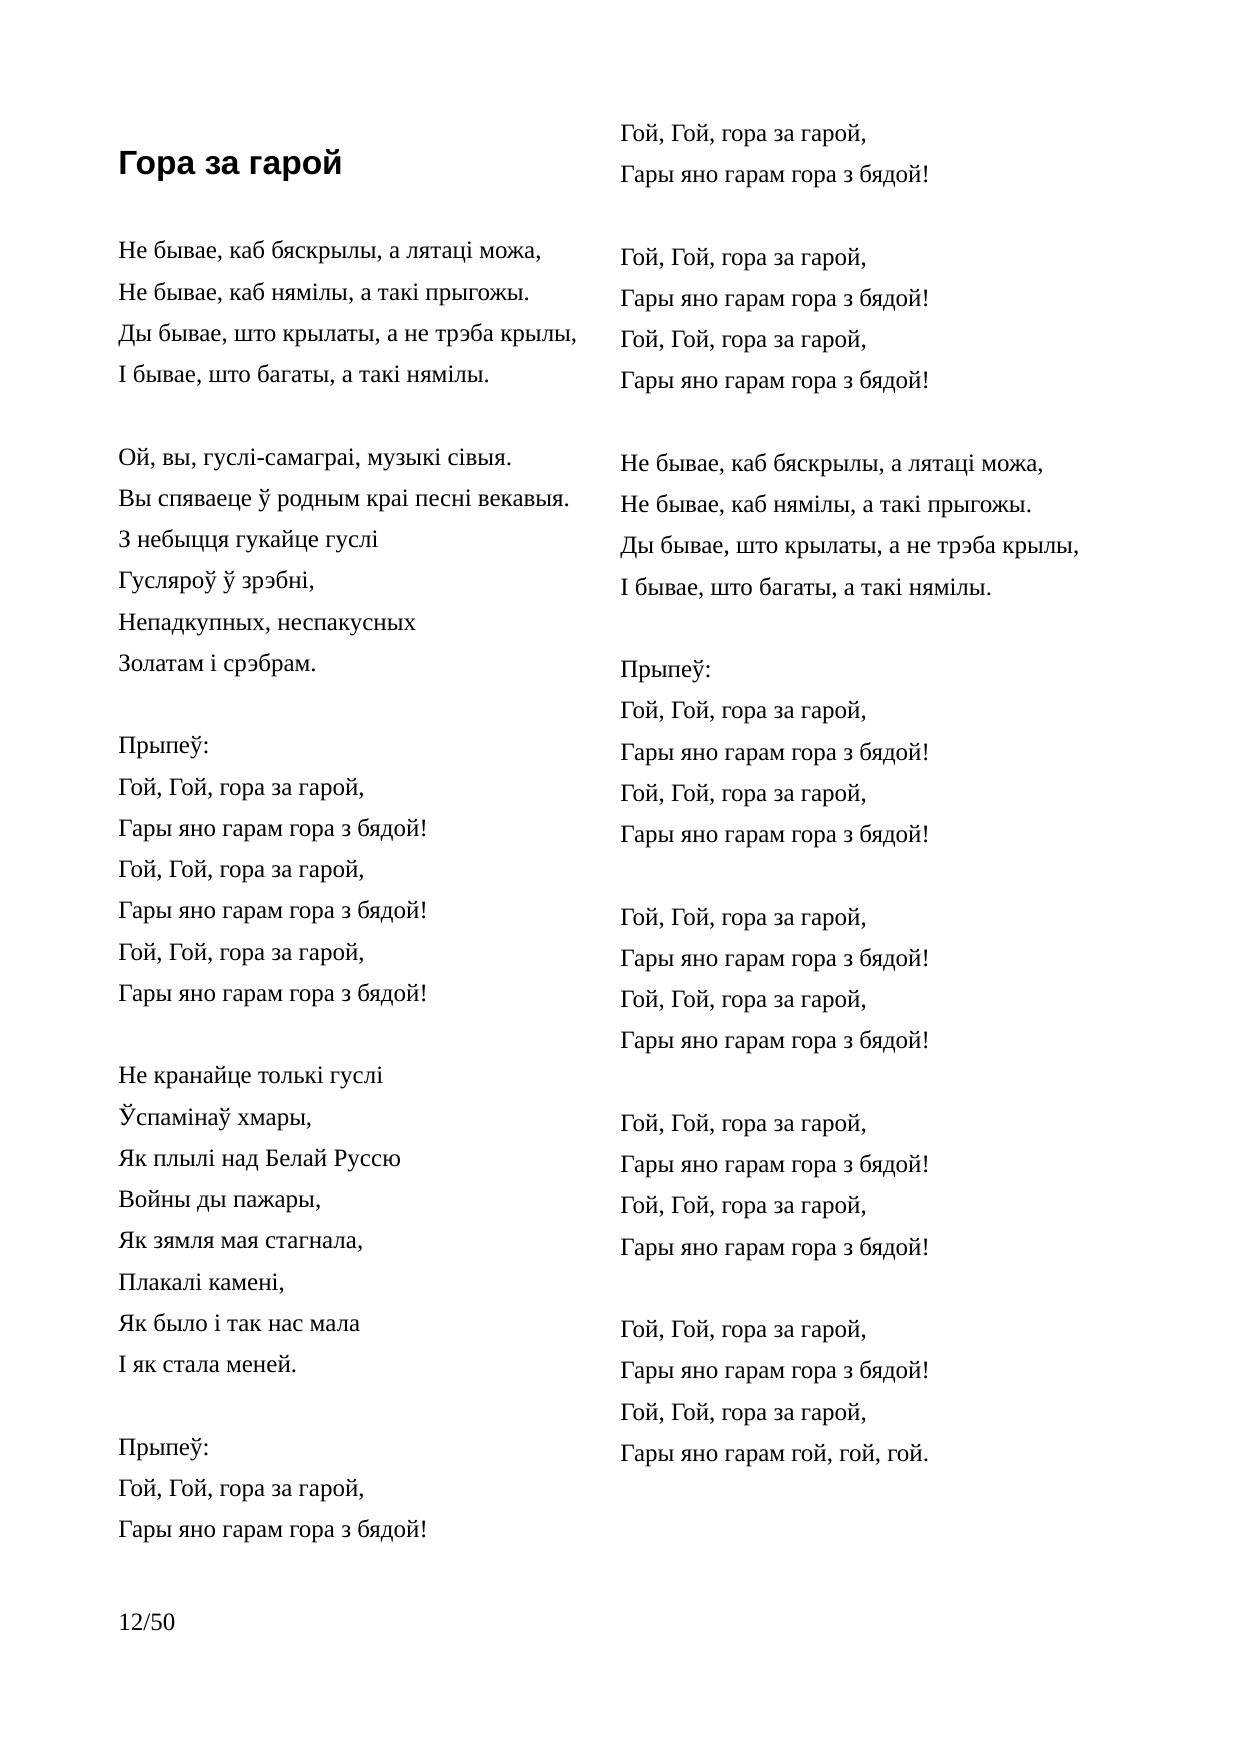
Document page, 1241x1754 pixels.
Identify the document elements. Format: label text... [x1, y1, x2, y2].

text Гой, Гой, гора за гарой, [118, 772, 620, 801]
text Не бывае, каб нямілы, а такі прыгожы. [620, 489, 1122, 518]
text Войны ды пажары, [118, 1184, 620, 1213]
text Гары яно гарам гора з бядой! [118, 978, 620, 1007]
text Гой, Гой, гора за гарой, [620, 1397, 1122, 1426]
text Ды бывае, што крылаты, а не трэба крылы, [118, 318, 620, 347]
text Золатам і срэбрам. [118, 648, 620, 677]
text Не кранайце толькі гуслі [118, 1061, 620, 1089]
text Не бывае, каб бяскрылы, а лятаці можа, [620, 448, 1122, 477]
text Гары яно гарам гора з бядой! [620, 737, 1122, 766]
text І бывае, што багаты, а такі нямілы. [118, 359, 620, 388]
text Гары яно гарам гора з бядой! [118, 813, 620, 842]
text Гары яно гарам гора з бядой! [620, 1149, 1122, 1178]
text Плакалі камені, [118, 1267, 620, 1296]
text Прыпеў: [118, 1432, 620, 1461]
text Гары яно гарам гора з бядой! [620, 1356, 1122, 1384]
text Гой, Гой, гора за гарой, [118, 937, 620, 966]
text Як плылі над Белай Руссю [118, 1143, 620, 1172]
text Не бывае, каб бяскрылы, а лятаці можа, [118, 236, 620, 264]
text Гары яно гарам гора з бядой! [620, 366, 1122, 394]
text Ой, вы, гуслі-самаграі, музыкі сівыя. [118, 442, 620, 471]
text Гары яно гарам гора з бядой! [118, 1514, 620, 1543]
text І як стала меней. [118, 1349, 620, 1378]
text Гой, Гой, гора за гарой, [118, 854, 620, 883]
text Гой, Гой, гора за гарой, [620, 1191, 1122, 1219]
text Гой, Гой, гора за гарой, [620, 242, 1122, 271]
text Гары яно гарам гора з бядой! [620, 1026, 1122, 1054]
text Ўспамінаў хмары, [118, 1102, 620, 1131]
text Прыпеў: [118, 731, 620, 759]
text Вы спяваеце ў родным краі песні векавыя. [118, 483, 620, 512]
text Не бывае, каб нямілы, а такі прыгожы. [118, 277, 620, 306]
text Прыпеў: [620, 654, 1122, 683]
text Гой, Гой, гора за гарой, [620, 1314, 1122, 1343]
text Непадкупных, неспакусных [118, 607, 620, 636]
subtitle Гора за гарой [118, 143, 620, 182]
text І бывае, што багаты, а такі нямілы. [620, 572, 1122, 601]
text Гары яно гарам гора з бядой! [620, 819, 1122, 848]
text Гары яно гарам гора з бядой! [620, 283, 1122, 312]
text З небыцця гукайце гуслі [118, 524, 620, 553]
text Гой, Гой, гора за гарой, [118, 1473, 620, 1502]
text Гой, Гой, гора за гарой, [620, 1108, 1122, 1137]
text Ды бывае, што крылаты, а не трэба крылы, [620, 531, 1122, 559]
text Гары яно гарам гора з бядой! [620, 159, 1122, 188]
text Гары яно гарам гой, гой, гой. [620, 1438, 1122, 1467]
text Гусляроў ў зрэбні, [118, 566, 620, 594]
text Гары яно гарам гора з бядой! [620, 943, 1122, 972]
text Гой, Гой, гора за гарой, [620, 696, 1122, 724]
text Як было і так нас мала [118, 1308, 620, 1337]
text Гой, Гой, гора за гарой, [620, 902, 1122, 931]
text Гары яно гарам гора з бядой! [118, 896, 620, 924]
text Гой, Гой, гора за гарой, [620, 984, 1122, 1013]
text Гары яно гарам гора з бядой! [620, 1232, 1122, 1261]
text Гой, Гой, гора за гарой, [620, 324, 1122, 353]
text Гой, Гой, гора за гарой, [620, 118, 1122, 147]
text Гой, Гой, гора за гарой, [620, 778, 1122, 807]
text Як зямля мая стагнала, [118, 1226, 620, 1254]
